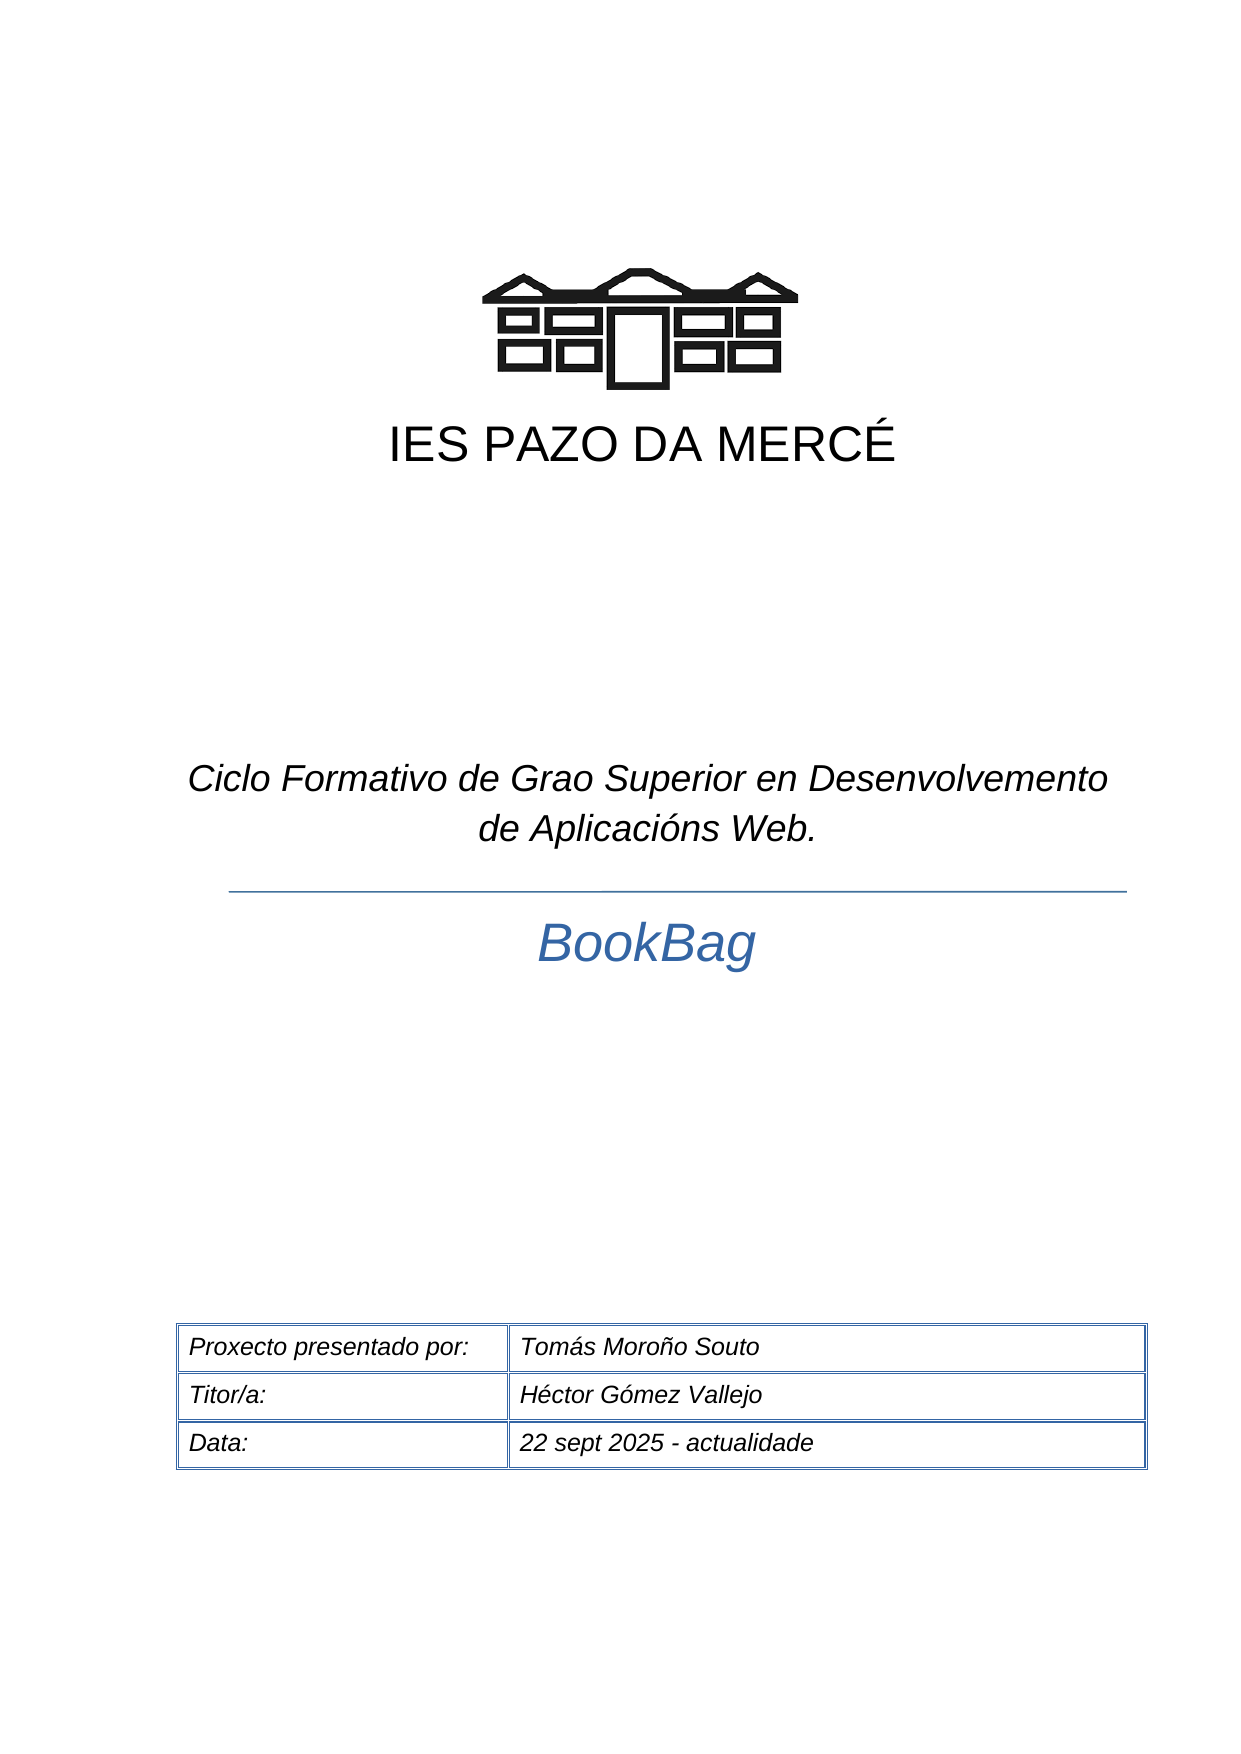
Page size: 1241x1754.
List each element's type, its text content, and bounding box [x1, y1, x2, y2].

table_cell Héctor Gómez Vallejo [510, 1374, 1144, 1419]
table_cell Titor/a: [179, 1374, 507, 1419]
table_cell Data: [179, 1423, 507, 1467]
text IES PAZO DA MERCÉ [177, 414, 1122, 472]
table_cell 22 sept 2025 - actualidade [510, 1423, 1144, 1467]
table_header Proxecto presentado por: [179, 1326, 507, 1371]
text Ciclo Formativo de Grao Superior en Desenvolvemento de Aplicacións Web. [177, 756, 1122, 849]
picture [482, 268, 799, 390]
text BookBag [177, 911, 1122, 973]
table_header Tomás Moroño Souto [510, 1326, 1144, 1371]
